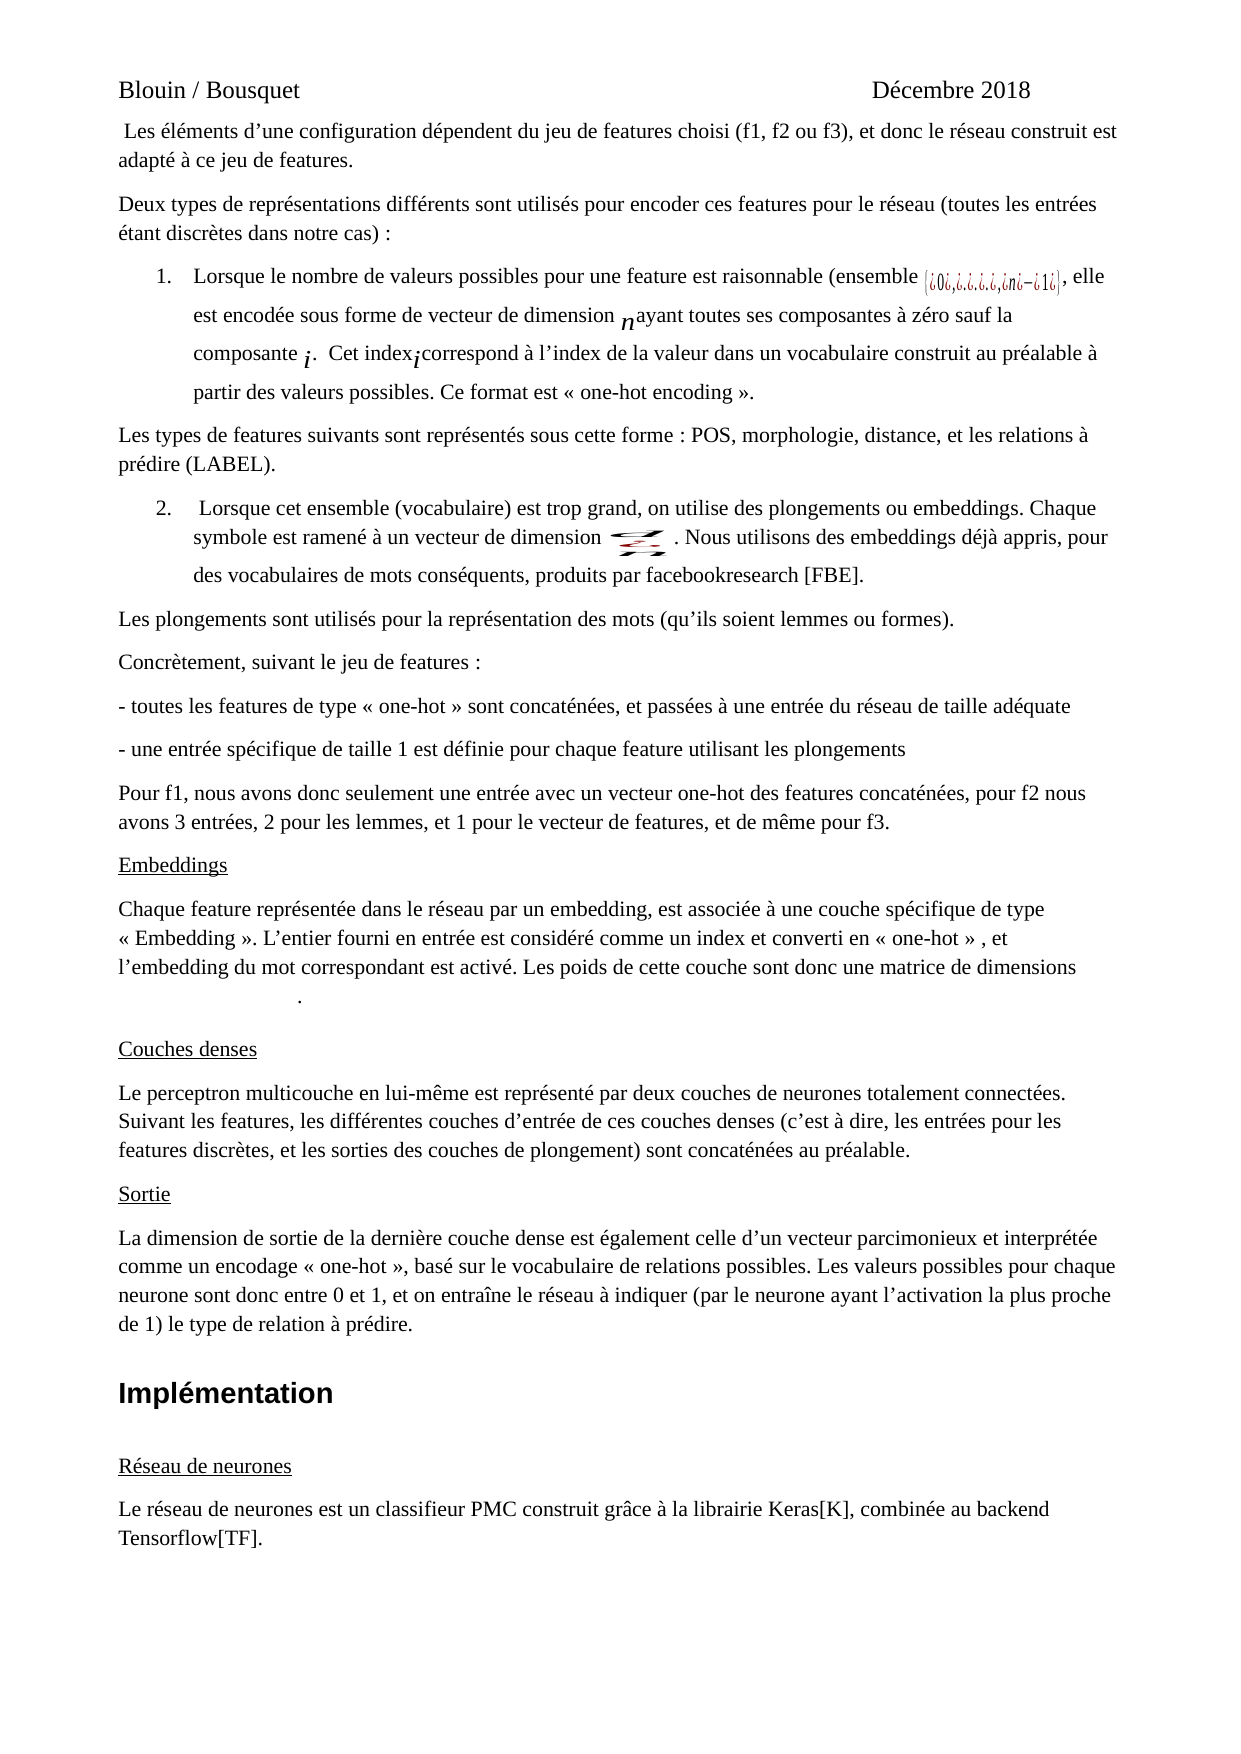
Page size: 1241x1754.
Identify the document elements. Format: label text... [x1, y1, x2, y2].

text - une entrée spécifique de taille 1 est définie pour chaque feature utilisant les plongements [118, 736, 1122, 762]
subtitle Implémentation [118, 1376, 1122, 1409]
list Lorsque le nombre de valeurs possibles pour une feature est raisonnable (ensemble , elle est encodée sous forme de vecteur de dimension ayant toutes ses composantes à zéro sauf la composante . Cet indexcorrespond à l’index de la valeur dans un vocabulaire construit au préalable à partir des valeurs possibles. Ce format est « one-hot encoding ». [156, 263, 1122, 404]
text Embeddings [118, 852, 1122, 878]
text Concrètement, suivant le jeu de features : [118, 649, 1122, 674]
text Pour f1, nous avons donc seulement une entrée avec un vecteur one-hot des features concaténées, pour f2 nous avons 3 entrées, 2 pour les lemmes, et 1 pour le vecteur de features, et de même pour f3. [118, 780, 1122, 834]
text La dimension de sortie de la dernière couche dense est également celle d’un vecteur parcimonieux et interprétée comme un encodage « one-hot », basé sur le vocabulaire de relations possibles. Les valeurs possibles pour chaque neurone sont donc entre 0 et 1, et on entraîne le réseau à indiquer (par le neurone ayant l’activation la plus proche de 1) le type de relation à prédire. [118, 1224, 1122, 1337]
text Les éléments d’une configuration dépendent du jeu de features choisi (f1, f2 ou f3), et donc le réseau construit est adapté à ce jeu de features. [118, 118, 1122, 172]
text Deux types de représentations différents sont utilisés pour encoder ces features pour le réseau (toutes les entrées étant discrètes dans notre cas) : [118, 191, 1122, 245]
list Lorsque cet ensemble (vocabulaire) est trop grand, on utilise des plongements ou embeddings. Chaque symbole est ramené à un vecteur de dimension . Nous utilisons des embeddings déjà appris, pour des vocabulaires de mots conséquents, produits par facebookresearch [FBE]. [156, 495, 1122, 587]
text Sortie [118, 1181, 1122, 1206]
text Les types de features suivants sont représentés sous cette forme : POS, morphologie, distance, et les relations à prédire (LABEL). [118, 422, 1122, 476]
text Le perceptron multicouche en lui-même est représenté par deux couches de neurones totalement connectées. Suivant les features, les différentes couches d’entrée de ces couches denses (c’est à dire, les entrées pour les features discrètes, et les sorties des couches de plongement) sont concaténées au préalable. [118, 1079, 1122, 1163]
text Chaque feature représentée dans le réseau par un embedding, est associée à une couche spécifique de type « Embedding ». L’entier fourni en entrée est considéré comme un index et converti en « one-hot » , et l’embedding du mot correspondant est activé. Les poids de cette couche sont donc une matrice de dimensions . [118, 896, 1122, 1018]
text Réseau de neurones [118, 1453, 1122, 1478]
text - toutes les features de type « one-hot » sont concaténées, et passées à une entrée du réseau de taille adéquate [118, 693, 1122, 718]
text Couches denses [118, 1036, 1122, 1061]
text Le réseau de neurones est un classifieur PMC construit grâce à la librairie Keras[K], combinée au backend Tensorflow[TF]. [118, 1496, 1122, 1551]
text Les plongements sont utilisés pour la représentation des mots (qu’ils soient lemmes ou formes). [118, 606, 1122, 631]
